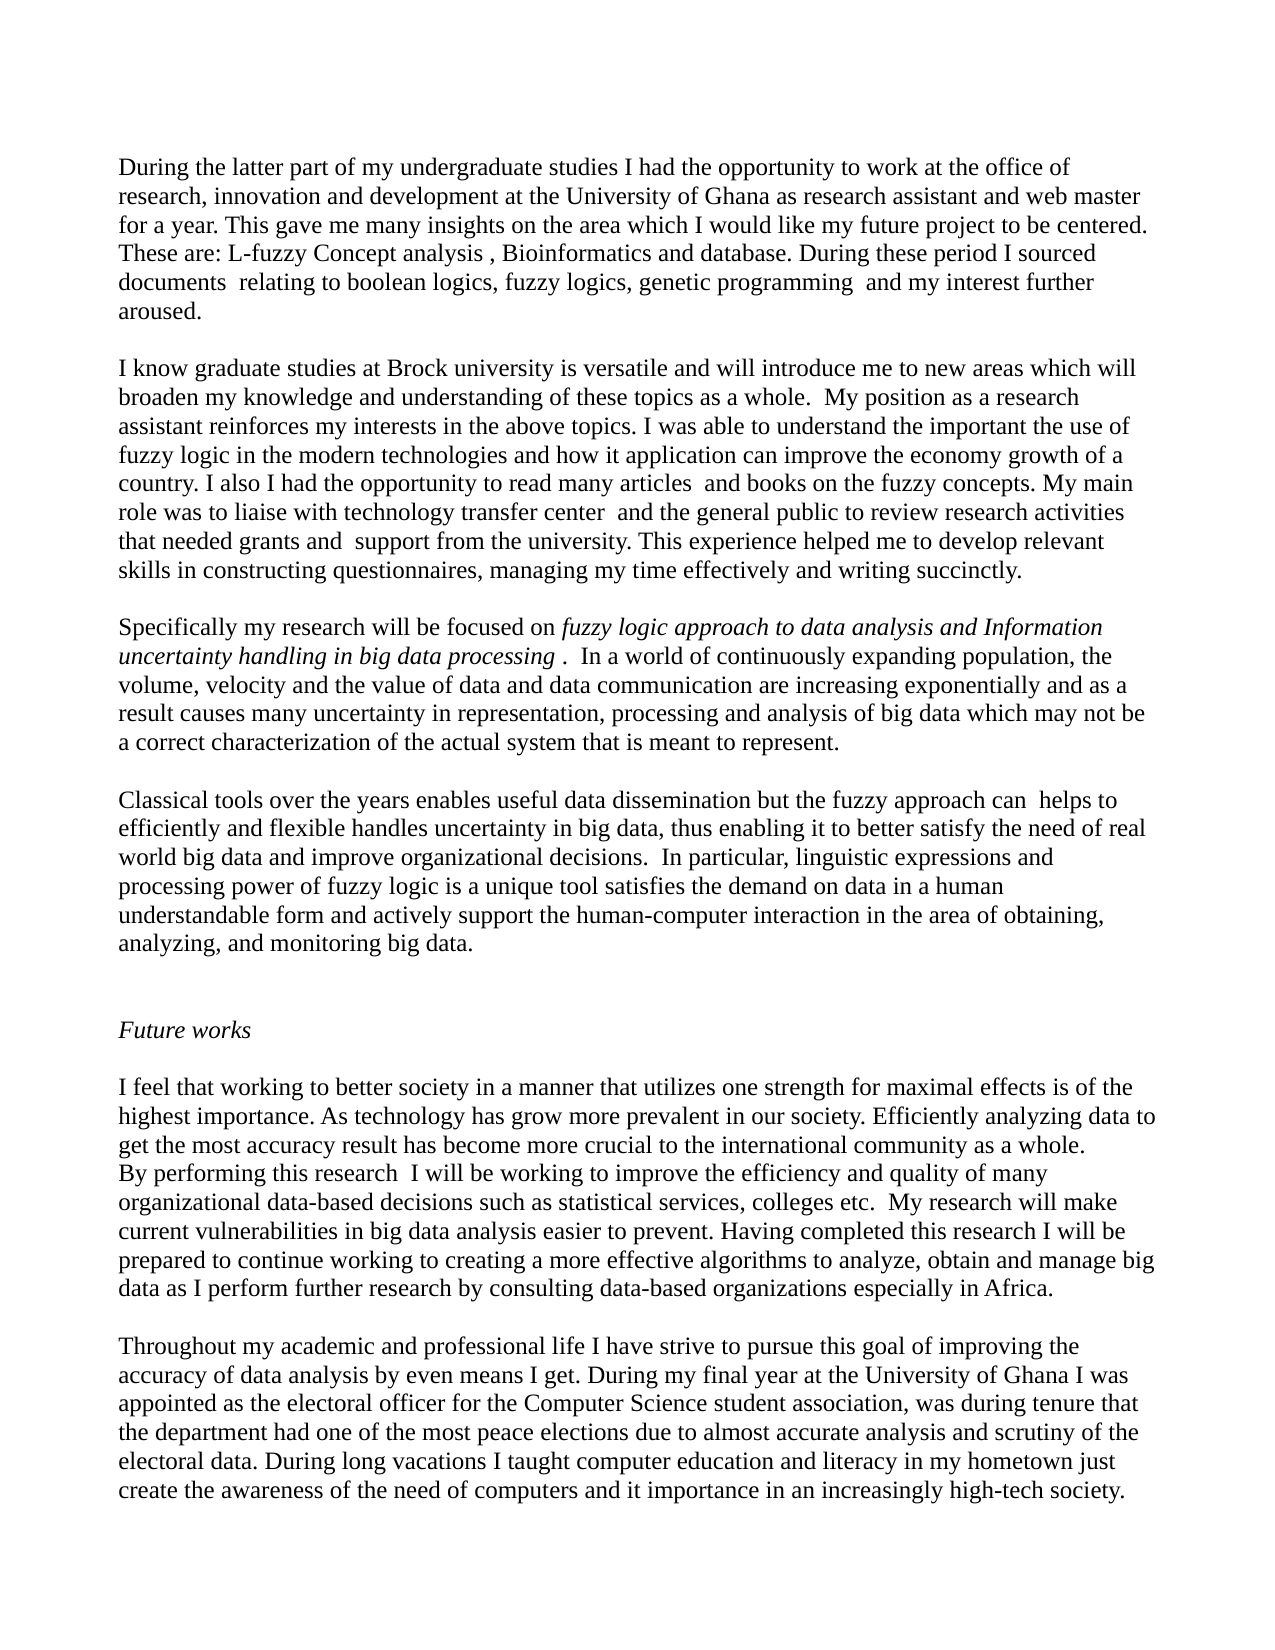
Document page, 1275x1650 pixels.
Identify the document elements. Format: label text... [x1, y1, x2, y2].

text Throughout my academic and professional life I have strive to pursue this goal of improving the accuracy of data analysis by even means I get. During my final year at the University of Ghana I was appointed as the electoral officer for the Computer Science student association, was during tenure that the department had one of the most peace elections due to almost accurate analysis and scrutiny of the electoral data. During long vacations I taught computer education and literacy in my hometown just create the awareness of the need of computers and it importance in an increasingly high-tech society. [118, 1331, 1157, 1503]
text Classical tools over the years enables useful data dissemination but the fuzzy approach can helps to efficiently and flexible handles uncertainty in big data, thus enabling it to better satisfy the need of real world big data and improve organizational decisions. In particular, linguistic expressions and processing power of fuzzy logic is a unique tool satisfies the demand on data in a human understandable form and actively support the human-computer interaction in the area of obtaining, analyzing, and monitoring big data. [118, 785, 1157, 957]
text Future works [118, 1015, 1157, 1043]
text By performing this research I will be working to improve the efficiency and quality of many organizational data-based decisions such as statistical services, colleges etc. My research will make current vulnerabilities in big data analysis easier to prevent. Having completed this research I will be prepared to continue working to creating a more effective algorithms to analyze, obtain and manage big data as I perform further research by consulting data-based organizations especially in Africa. [118, 1158, 1157, 1302]
text Specifically my research will be focused on fuzzy logic approach to data analysis and Information uncertainty handling in big data processing . In a world of continuously expanding population, the volume, velocity and the value of data and data communication are increasing exponentially and as a result causes many uncertainty in representation, processing and analysis of big data which may not be a correct characterization of the actual system that is meant to represent. [118, 612, 1157, 756]
text During the latter part of my undergraduate studies I had the opportunity to work at the office of research, innovation and development at the University of Ghana as research assistant and web master for a year. This gave me many insights on the area which I would like my future project to be centered. These are: L-fuzzy Concept analysis , Bioinformatics and database. During these period I sourced documents relating to boolean logics, fuzzy logics, genetic programming and my interest further aroused. [118, 152, 1157, 325]
text I know graduate studies at Brock university is versatile and will introduce me to new areas which will broaden my knowledge and understanding of these topics as a whole. My position as a research assistant reinforces my interests in the above topics. I was able to understand the important the use of fuzzy logic in the modern technologies and how it application can improve the economy growth of a country. I also I had the opportunity to read many articles and books on the fuzzy concepts. My main role was to liaise with technology transfer center and the general public to review research activities that needed grants and support from the university. This experience helped me to develop relevant skills in constructing questionnaires, managing my time effectively and writing succinctly. [118, 353, 1157, 583]
text I feel that working to better society in a manner that utilizes one strength for maximal effects is of the highest importance. As technology has grow more prevalent in our society. Efficiently analyzing data to get the most accuracy result has become more crucial to the international community as a whole. [118, 1072, 1157, 1158]
